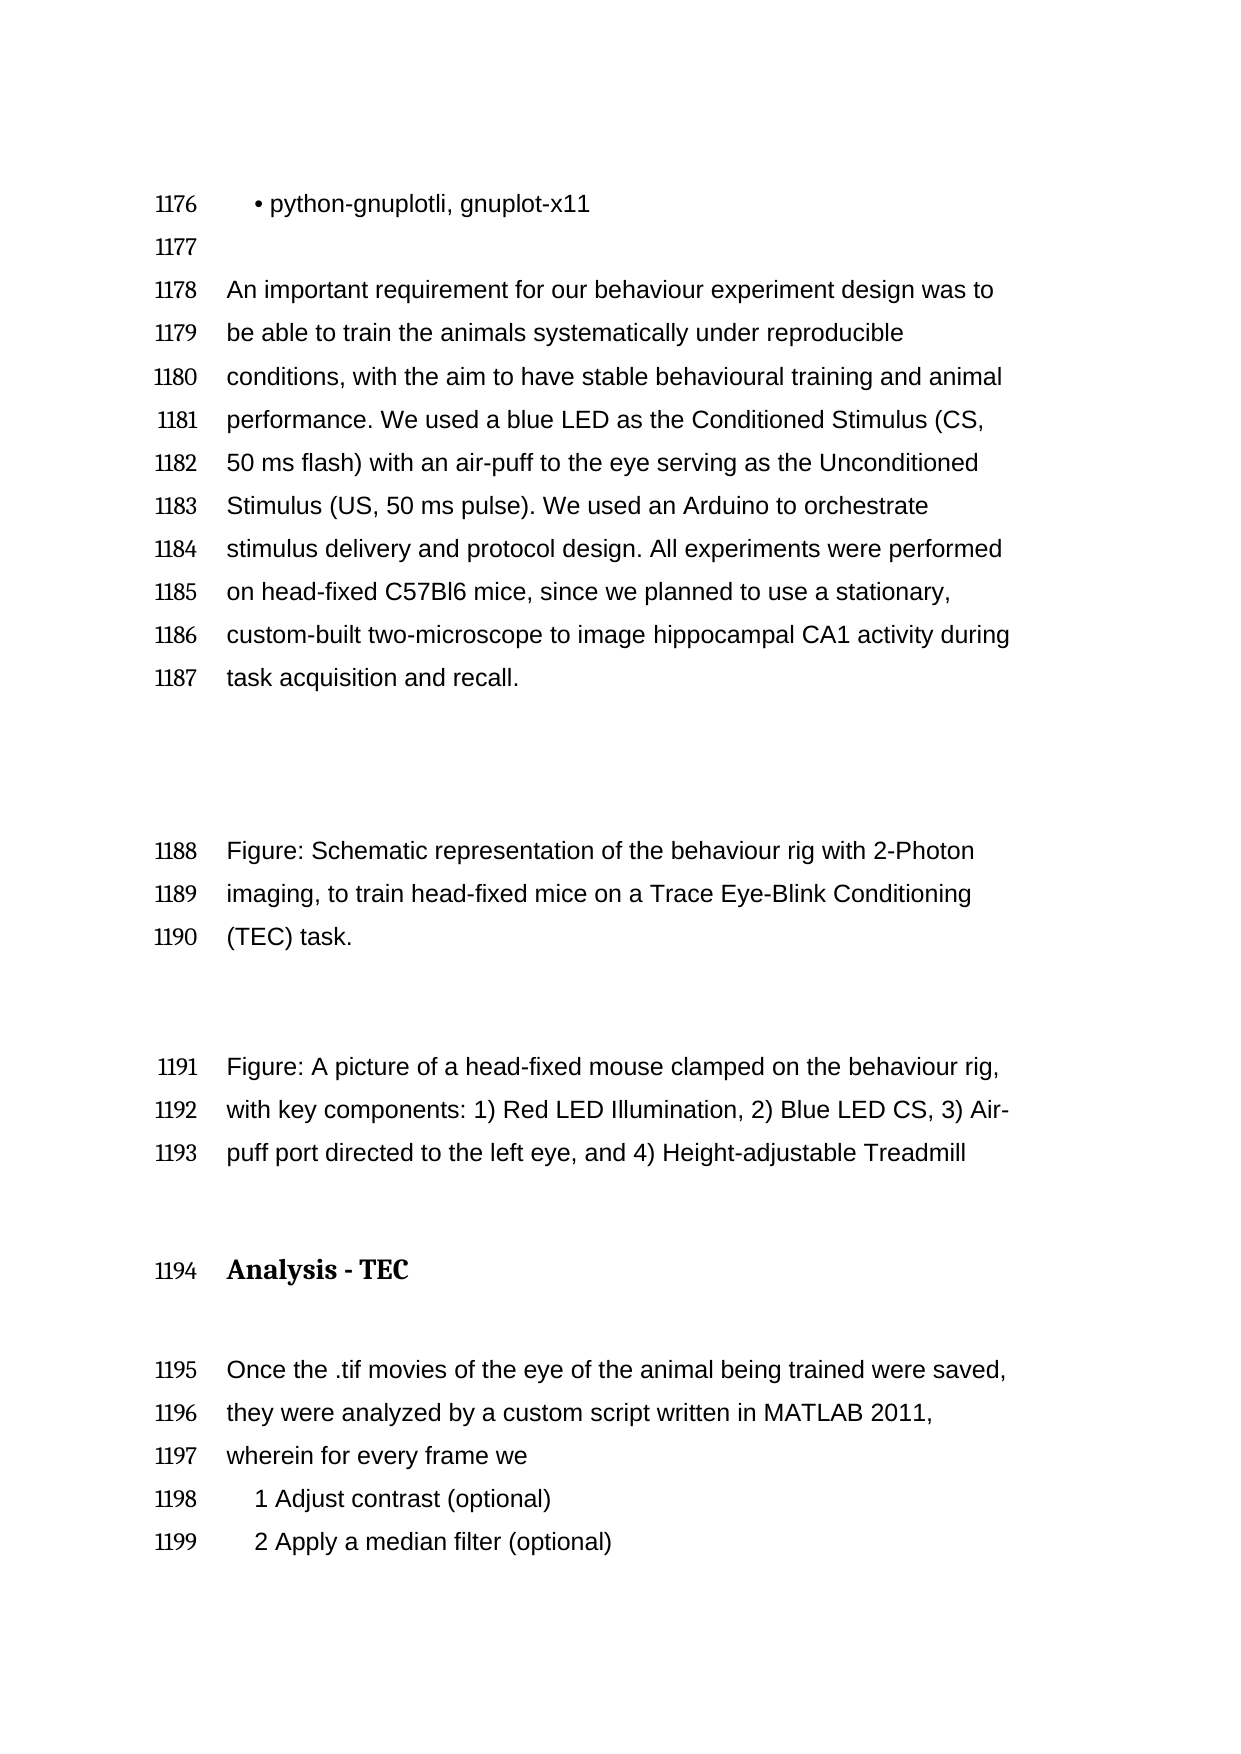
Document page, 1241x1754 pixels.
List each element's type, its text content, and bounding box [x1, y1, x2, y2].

subtitle Analysis - TEC [226, 1253, 1014, 1287]
text Figure: Schematic representation of the behaviour rig with 2-Photon imaging, to train head-fixed mice on a Trace Eye-Blink Conditioning (TEC) task. [226, 836, 1014, 951]
text 2 Apply a median filter (optional) [226, 1527, 1014, 1556]
text An important requirement for our behaviour experiment design was to be able to train the animals systematically under reproducible conditions, with the aim to have stable behavioural training and animal performance. We used a blue LED as the Conditioned Stimulus (CS, 50 ms flash) with an air-puff to the eye serving as the Unconditioned Stimulus (US, 50 ms pulse). We used an Arduino to orchestrate stimulus delivery and protocol design. All experiments were performed on head-fixed C57Bl6 mice, since we planned to use a stationary, custom-built two-microscope to image hippocampal CA1 activity during task acquisition and recall. [226, 275, 1014, 692]
text 1 Adjust contrast (optional) [226, 1484, 1014, 1513]
text Once the .tif movies of the eye of the animal being trained were saved, they were analyzed by a custom script written in MATLAB 2011, wherein for every frame we [226, 1355, 1014, 1470]
text Figure: A picture of a head-fixed mouse clamped on the behaviour rig, with key components: 1) Red LED Illumination, 2) Blue LED CS, 3) Air-puff port directed to the left eye, and 4) Height-adjustable Treadmill [226, 1051, 1014, 1166]
text • python-gnuplotli, gnuplot-x11 [226, 189, 1014, 218]
